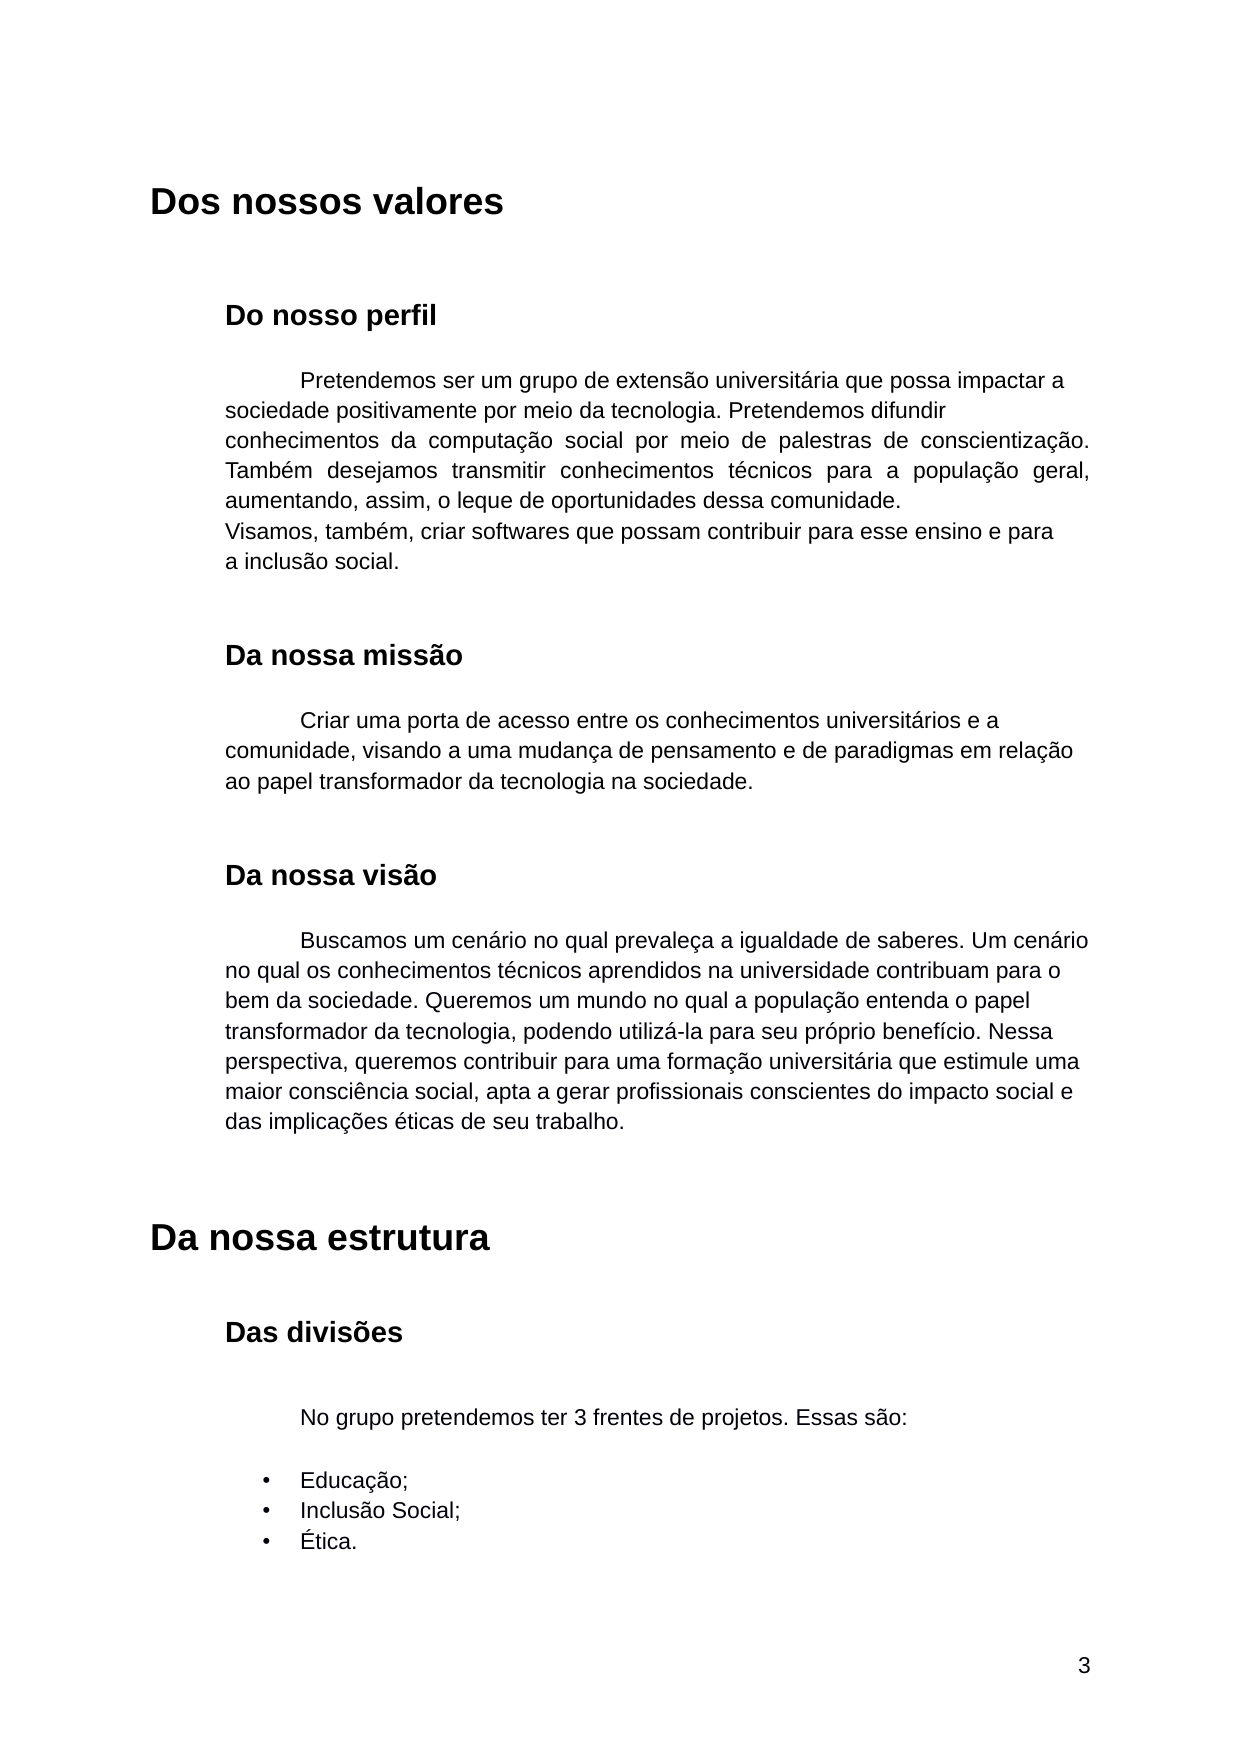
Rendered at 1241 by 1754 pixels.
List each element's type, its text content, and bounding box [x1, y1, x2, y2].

text Da nossa visão [150, 858, 1091, 892]
text Do nosso perfil [150, 298, 1091, 331]
text a inclusão social. [150, 548, 1091, 574]
text Criar uma porta de acesso entre os conhecimentos universitários e a comunidade, visando a uma mudança de pensamento e de paradigmas em relação ao papel transformador da tecnologia na sociedade. [225, 707, 1091, 794]
list Ética. [262, 1528, 1091, 1554]
text Da nossa estrutura [150, 1216, 1091, 1259]
text Visamos, também, criar softwares que possam contribuir para esse ensino e para [150, 518, 1091, 544]
text Das divisões [150, 1315, 1091, 1348]
text No grupo pretendemos ter 3 frentes de projetos. Essas são: [150, 1404, 1091, 1431]
text Buscamos um cenário no qual prevaleça a igualdade de saberes. Um cenário no qual os conhecimentos técnicos aprendidos na universidade contribuam para o bem da sociedade. Queremos um mundo no qual a população entenda o papel [150, 927, 1091, 1014]
text conhecimentos da computação social por meio de palestras de conscientização. Também desejamos transmitir conhecimentos técnicos para a população geral, aumentando, assim, o leque de oportunidades dessa comunidade. [225, 427, 1091, 514]
text Pretendemos ser um grupo de extensão universitária que possa impactar a [150, 367, 1091, 393]
list Inclusão Social; [262, 1497, 1091, 1524]
list Educação; [262, 1467, 1091, 1494]
text sociedade positivamente por meio da tecnologia. Pretendemos difundir [150, 397, 1091, 423]
text Dos nossos valores [150, 179, 1091, 223]
text transformador da tecnologia, podendo utilizá-la para seu próprio benefício. Nessa perspectiva, queremos contribuir para uma formação universitária que estimule uma maior consciência social, apta a gerar profissionais conscientes do impacto social e das implicações éticas de seu trabalho. [150, 1018, 1091, 1134]
text Da nossa missão [150, 638, 1091, 672]
